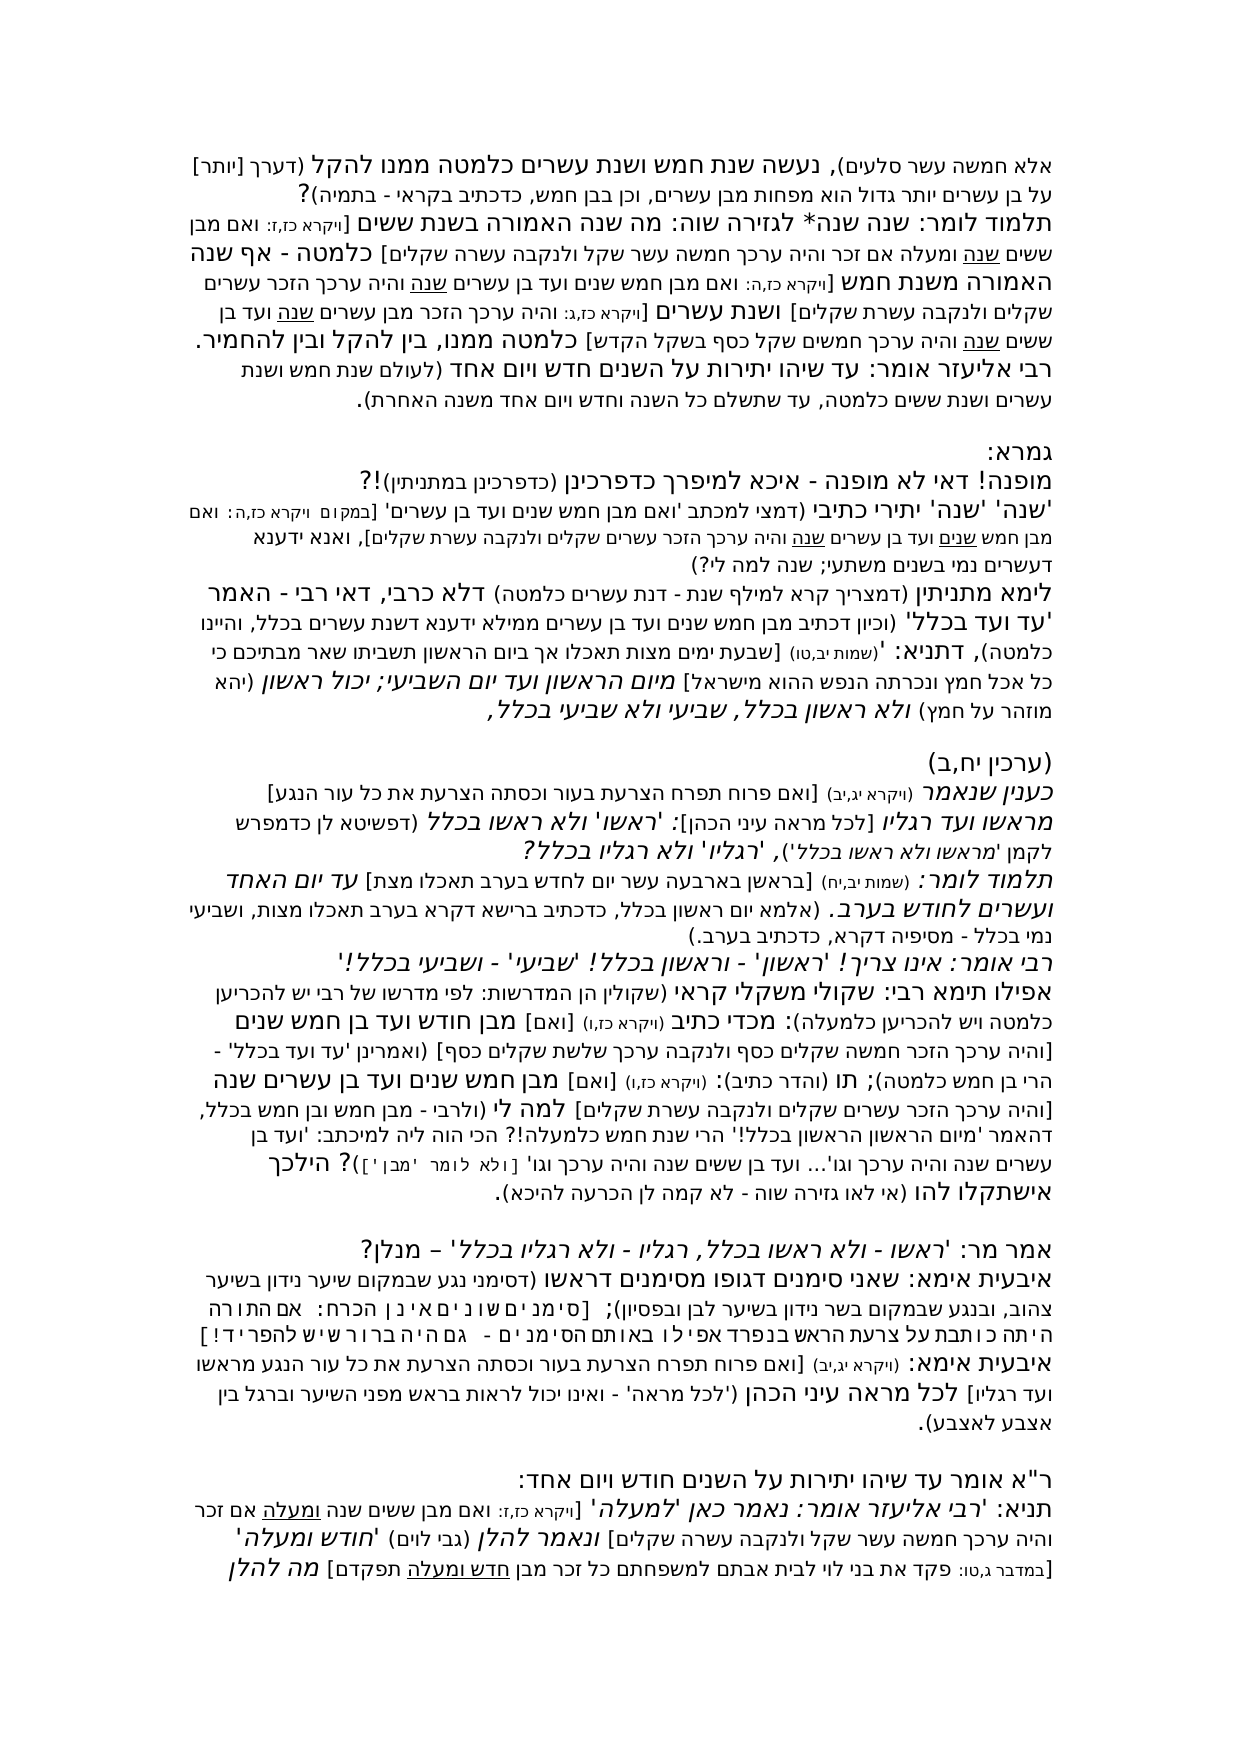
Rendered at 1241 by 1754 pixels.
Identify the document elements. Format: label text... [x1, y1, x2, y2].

text ר"א אומר עד שיהו יתירות על השנים חודש ויום אחד: [187, 1465, 1053, 1494]
text לימא מתניתין (דמצריך קרא למילף שנת - דנת עשרים כלמטה) דלא כרבי, דאי רבי - האמר 'עד ועד בכלל' (וכיון דכתיב מבן חמש שנים ועד בן עשרים ממילא ידענא דשנת עשרים בכלל, והיינו כלמטה), דתניא: '(שמות יב,טו) [שבעת ימים מצות תאכלו אך ביום הראשון תשביתו שאר מבתיכם כי כל אכל חמץ ונכרתה הנפש ההוא מישראל] מיום הראשון ועד יום השביעי; יכול ראשון (יהא מוזהר על חמץ) ולא ראשון בכלל, שביעי ולא שביעי בכלל, [187, 578, 1053, 724]
text (ערכין יח,ב) [187, 748, 1053, 777]
text איבעית אימא: (ויקרא יג,יב) [ואם פרוח תפרח הצרעת בעור וכסתה הצרעת את כל עור הנגע מראשו ועד רגליו] לכל מראה עיני הכהן ('לכל מראה' - ואינו יכול לראות בראש מפני השיער וברגל בין אצבע לאצבע). [187, 1348, 1053, 1436]
text תלמוד לומר: שנה שנה* לגזירה שוה: מה שנה האמורה בשנת ששים [ויקרא כז,ז: ואם מבן ששים שנה ומעלה אם זכר והיה ערכך חמשה עשר שקל ולנקבה עשרה שקלים] כלמטה - אף שנה האמורה משנת חמש [ויקרא כז,ה: ואם מבן חמש שנים ועד בן עשרים שנה והיה ערכך הזכר עשרים שקלים ולנקבה עשרת שקלים] ושנת עשרים [ויקרא כז,ג: והיה ערכך הזכר מבן עשרים שנה ועד בן ששים שנה והיה ערכך חמשים שקל כסף בשקל הקדש] כלמטה ממנו, בין להקל ובין להחמיר. [187, 208, 1053, 355]
text תניא: 'רבי אליעזר אומר: נאמר כאן 'למעלה' [ויקרא כז,ז: ואם מבן ששים שנה ומעלה אם זכר והיה ערכך חמשה עשר שקל ולנקבה עשרה שקלים] ונאמר להלן (גבי לוים) 'חודש ומעלה' [במדבר ג,טו: פקד את בני לוי לבית אבתם למשפחתם כל זכר מבן חדש ומעלה תפקדם] מה להלן [187, 1494, 1053, 1582]
text 'שנה' 'שנה' יתירי כתיבי (דמצי למכתב 'ואם מבן חמש שנים ועד בן עשרים' [במקום ויקרא כז,ה: ואם מבן חמש שנים ועד בן עשרים שנה והיה ערכך הזכר עשרים שקלים ולנקבה עשרת שקלים], ואנא ידענא דעשרים נמי בשנים משתעי; שנה למה לי?) [187, 495, 1053, 578]
text תלמוד לומר: (שמות יב,יח) [בראשן בארבעה עשר יום לחדש בערב תאכלו מצת] עד יום האחד ועשרים לחודש בערב. (אלמא יום ראשון בכלל, כדכתיב ברישא דקרא בערב תאכלו מצות, ושביעי נמי בכלל - מסיפיה דקרא, כדכתיב בערב.) [187, 865, 1053, 948]
text כענין שנאמר (ויקרא יג,יב) [ואם פרוח תפרח הצרעת בעור וכסתה הצרעת את כל עור הנגע] מראשו ועד רגליו [לכל מראה עיני הכהן]: 'ראשו' ולא ראשו בכלל (דפשיטא לן כדמפרש לקמן 'מראשו ולא ראשו בכלל'), 'רגליו' ולא רגליו בכלל? [187, 777, 1053, 865]
text אלא חמשה עשר סלעים), נעשה שנת חמש ושנת עשרים כלמטה ממנו להקל (דערך [יותר] על בן עשרים יותר גדול הוא מפחות מבן עשרים, וכן בבן חמש, כדכתיב בקראי - בתמיה)? [187, 150, 1053, 208]
text רבי אומר: אינו צריך! 'ראשון' - וראשון בכלל! 'שביעי' - ושביעי בכלל!' [187, 948, 1053, 977]
text אפילו תימא רבי: שקולי משקלי קראי (שקולין הן המדרשות: לפי מדרשו של רבי יש להכריען כלמטה ויש להכריען כלמעלה): מכדי כתיב (ויקרא כז,ו) [ואם] מבן חודש ועד בן חמש שנים [והיה ערכך הזכר חמשה שקלים כסף ולנקבה ערכך שלשת שקלים כסף] (ואמרינן 'עד ועד בכלל' - הרי בן חמש כלמטה); תו (והדר כתיב): (ויקרא כז,ו) [ואם] מבן חמש שנים ועד בן עשרים שנה [והיה ערכך הזכר עשרים שקלים ולנקבה עשרת שקלים] למה לי (ולרבי - מבן חמש ובן חמש בכלל, דהאמר 'מיום הראשון הראשון בכלל!' הרי שנת חמש כלמעלה!? הכי הוה ליה למיכתב: 'ועד בן עשרים שנה והיה ערכך וגו'... ועד בן ששים שנה והיה ערכך וגו' [ולא לומר 'מבן'])? הילכך אישתקלו להו (אי לאו גזירה שוה - לא קמה לן הכרעה להיכא). [187, 977, 1053, 1206]
text מופנה! דאי לא מופנה - איכא למיפרך כדפרכינן (כדפרכינן במתניתין)!? [187, 466, 1053, 495]
text איבעית אימא: שאני סימנים דגופו מסימנים דראשו (דסימני נגע שבמקום שיער נידון בשיער צהוב, ובנגע שבמקום בשר נידון בשיער לבן ובפסיון); [סימנים שונים אינן הכרח: אם התורה היתה כותבת על צרעת הראש בנפרד אפילו באותם הסימנים - גם היה ברור שיש להפריד!] [187, 1264, 1053, 1348]
text רבי אליעזר אומר: עד שיהו יתירות על השנים חדש ויום אחד (לעולם שנת חמש ושנת עשרים ושנת ששים כלמטה, עד שתשלם כל השנה וחדש ויום אחד משנה האחרת). [187, 355, 1053, 413]
text אמר מר: 'ראשו - ולא ראשו בכלל, רגליו - ולא רגליו בכלל' – מנלן? [187, 1235, 1053, 1264]
text גמרא: [187, 437, 1053, 466]
